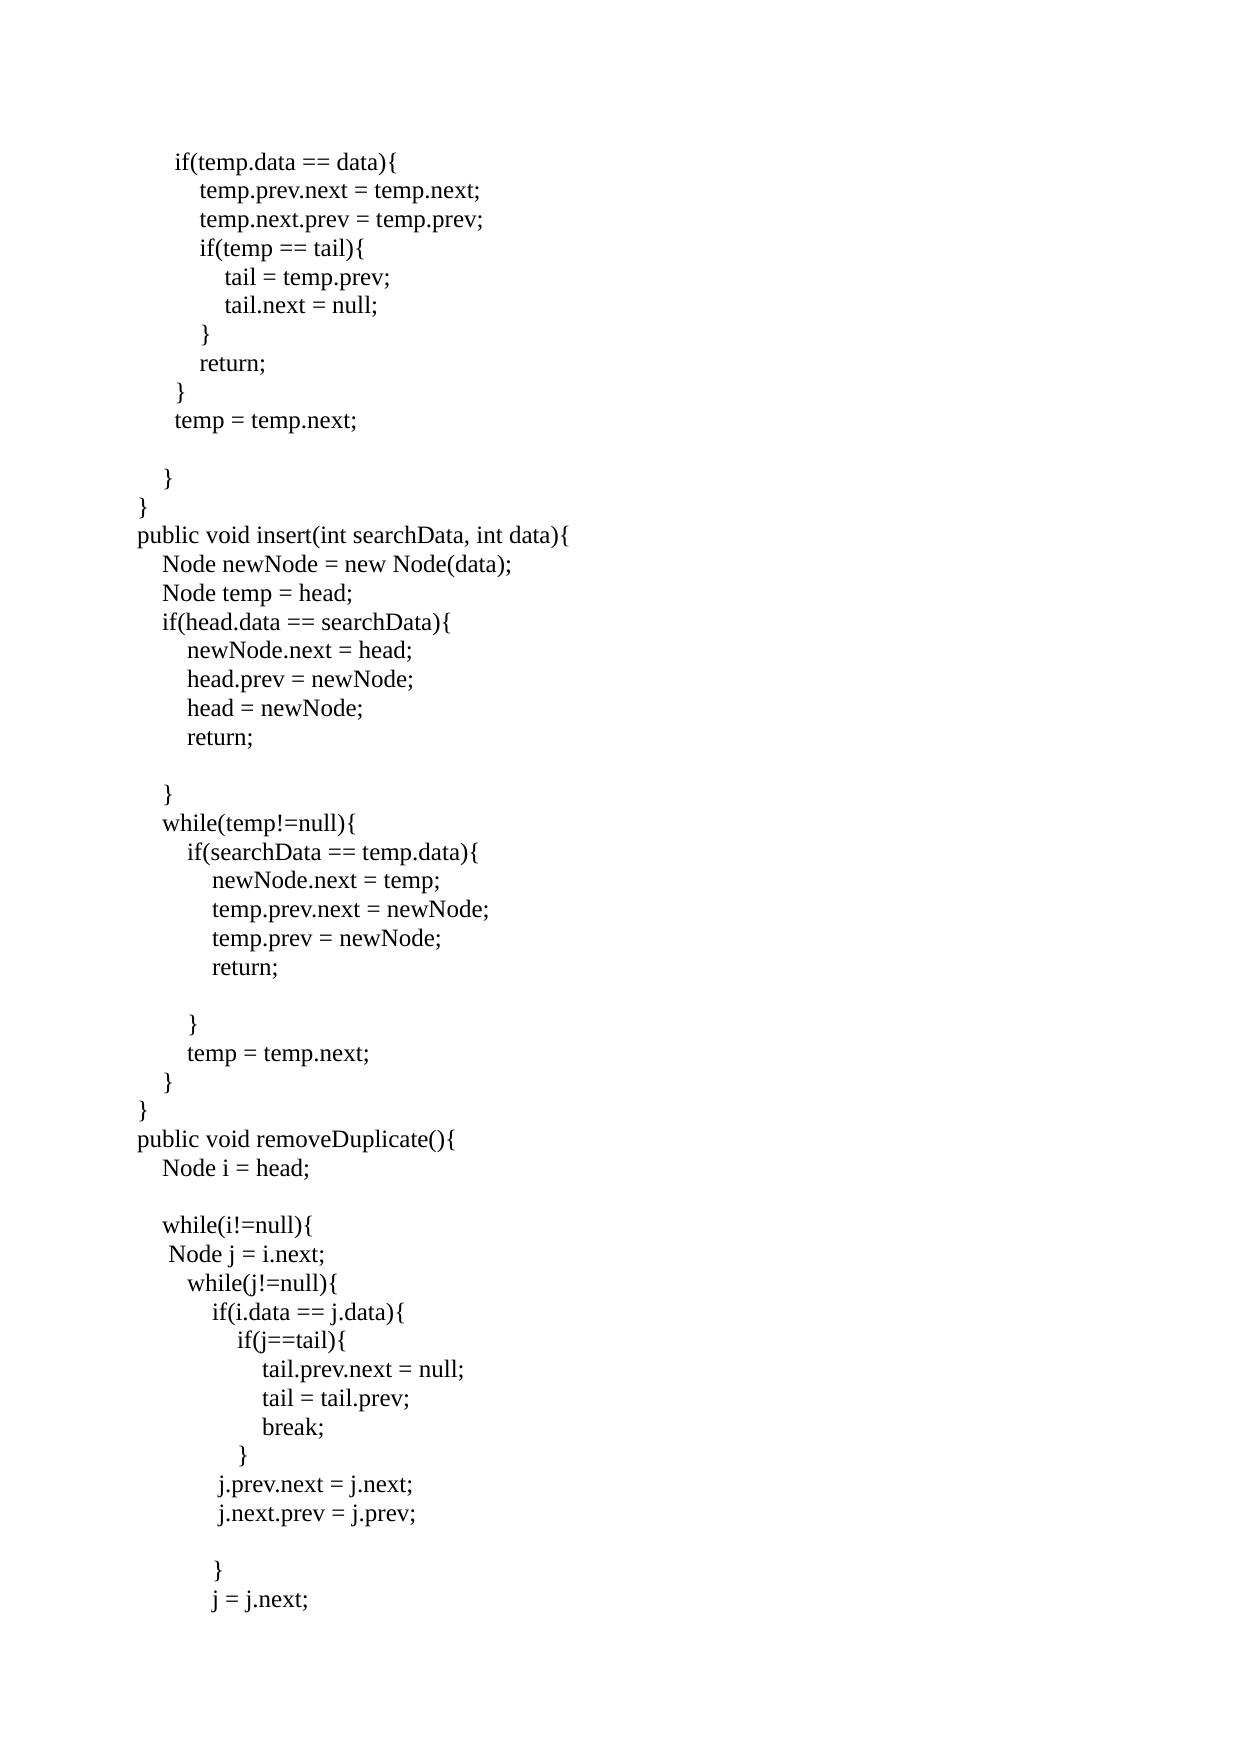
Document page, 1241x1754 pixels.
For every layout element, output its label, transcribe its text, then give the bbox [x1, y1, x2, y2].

text j.next.prev = j.prev; [118, 1498, 1122, 1527]
text if(i.data == j.data){ [118, 1297, 1122, 1326]
text Node newNode = new Node(data); [118, 549, 1122, 578]
text while(j!=null){ [118, 1268, 1122, 1297]
text if(head.data == searchData){ [118, 607, 1122, 636]
text public void insert(int searchData, int data){ [118, 521, 1122, 549]
text return; [118, 722, 1122, 751]
text tail = temp.prev; [118, 262, 1122, 291]
text if(temp == tail){ [118, 233, 1122, 262]
text temp.prev.next = temp.next; [118, 176, 1122, 204]
text while(temp!=null){ [118, 808, 1122, 837]
text j.prev.next = j.next; [118, 1469, 1122, 1498]
text tail.next = null; [118, 291, 1122, 319]
text return; [118, 348, 1122, 377]
text head.prev = newNode; [118, 664, 1122, 693]
text if(temp.data == data){ [118, 147, 1122, 176]
text Node i = head; [118, 1153, 1122, 1182]
text } [118, 463, 1122, 492]
text Node j = i.next; [118, 1239, 1122, 1268]
text } [118, 1009, 1122, 1038]
text } [118, 377, 1122, 406]
text return; [118, 952, 1122, 981]
text j = j.next; [118, 1584, 1122, 1613]
text break; [118, 1412, 1122, 1441]
text while(i!=null){ [118, 1211, 1122, 1239]
text temp.next.prev = temp.prev; [118, 204, 1122, 233]
text public void removeDuplicate(){ [118, 1124, 1122, 1153]
text if(searchData == temp.data){ [118, 837, 1122, 866]
text Node temp = head; [118, 578, 1122, 607]
text temp.prev = newNode; [118, 923, 1122, 952]
text } [118, 1441, 1122, 1469]
text temp = temp.next; [118, 1038, 1122, 1067]
text } [118, 492, 1122, 521]
text temp.prev.next = newNode; [118, 894, 1122, 923]
text if(j==tail){ [118, 1326, 1122, 1354]
text } [118, 319, 1122, 348]
text } [118, 1556, 1122, 1584]
text tail = tail.prev; [118, 1383, 1122, 1412]
text head = newNode; [118, 693, 1122, 722]
text } [118, 1096, 1122, 1124]
text temp = temp.next; [118, 406, 1122, 434]
text } [118, 779, 1122, 808]
text } [118, 1067, 1122, 1096]
text newNode.next = head; [118, 636, 1122, 664]
text tail.prev.next = null; [118, 1354, 1122, 1383]
text newNode.next = temp; [118, 866, 1122, 894]
